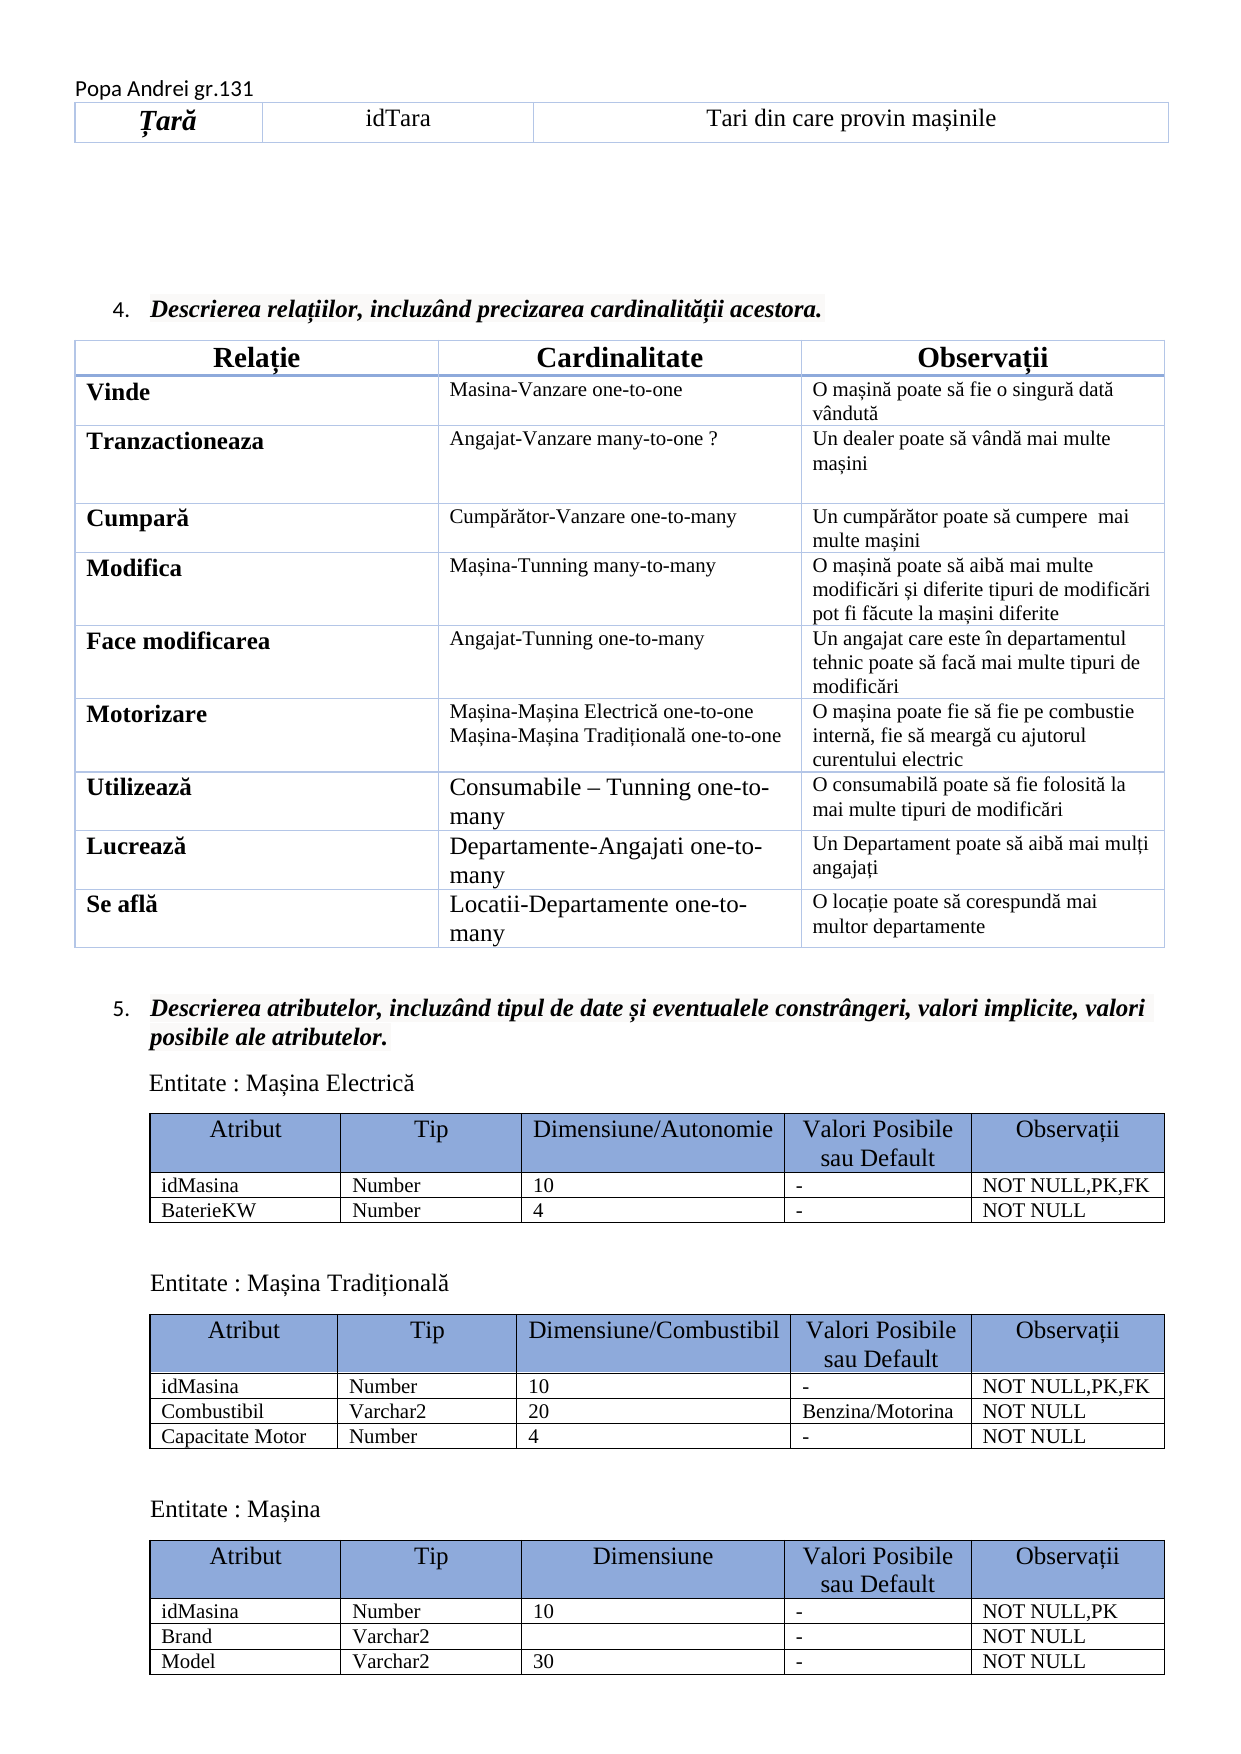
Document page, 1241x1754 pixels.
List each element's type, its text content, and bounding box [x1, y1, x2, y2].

list Descrierea relațiilor, incluzând precizarea cardinalității acestora. [112, 294, 1165, 323]
table_header Valori Posibile sau Default [785, 1541, 971, 1598]
table_cell NOT NULL,PK [972, 1599, 1164, 1623]
table_cell 20 [517, 1399, 790, 1423]
table_cell NOT NULL [972, 1424, 1164, 1448]
table_cell Se află [76, 890, 438, 947]
table_header Tip [338, 1315, 516, 1372]
table_cell O locație poate să corespundă mai multor departamente [802, 890, 1164, 947]
table_cell O mașina poate fie să fie pe combustie internă, fie să meargă cu ajutorul curentului electric [802, 699, 1164, 771]
table_cell Varchar2 [338, 1399, 516, 1423]
table_cell Consumabile – Tunning one-to-many [439, 773, 801, 830]
table_cell Benzina/Motorina [791, 1399, 971, 1423]
table_cell Angajat-Tunning one-to-many [439, 626, 801, 698]
table_cell Motorizare [76, 699, 438, 771]
table_cell - [785, 1173, 971, 1197]
table_cell idMasina [151, 1173, 340, 1197]
table_cell Varchar2 [341, 1650, 521, 1673]
table_header Valori Posibile sau Default [791, 1315, 971, 1372]
table_header Cardinalitate [439, 341, 801, 374]
table_cell [522, 1624, 784, 1648]
table_header Dimensiune/Combustibil [517, 1315, 790, 1372]
table_cell Un cumpărător poate să cumpere mai multe mașini [802, 504, 1164, 552]
table_header Dimensiune/Autonomie [522, 1114, 784, 1172]
table_cell Un angajat care este în departamentul tehnic poate să facă mai multe tipuri de modificări [802, 626, 1164, 698]
table_cell Lucrează [76, 831, 438, 888]
table_cell Number [338, 1424, 516, 1448]
table_cell - [785, 1624, 971, 1648]
table_cell Tranzactioneaza [76, 426, 438, 502]
table_cell idTara [263, 103, 533, 142]
table_cell NOT NULL [972, 1198, 1164, 1222]
table_cell Modifica [76, 553, 438, 625]
table_cell Departamente-Angajati one-to-many [439, 831, 801, 888]
table_cell 10 [517, 1374, 790, 1398]
list Entitate : Mașina Tradițională [150, 1268, 1165, 1297]
table_cell - [785, 1599, 971, 1623]
table_header Valori Posibile sau Default [785, 1114, 971, 1172]
table_cell 10 [522, 1599, 784, 1623]
table_cell Masina-Vanzare one-to-one [439, 377, 801, 425]
table_header Atribut [151, 1315, 337, 1372]
table_header Atribut [151, 1114, 340, 1172]
table_cell Number [338, 1374, 516, 1398]
table_cell Mașina-Mașina Electrică one-to-one Mașina-Mașina Tradițională one-to-one [439, 699, 801, 771]
table_cell 4 [517, 1424, 790, 1448]
table_header Relație [76, 341, 438, 374]
table_cell 10 [522, 1173, 784, 1197]
table_cell Locatii-Departamente one-to-many [439, 890, 801, 947]
table_cell Varchar2 [341, 1624, 521, 1648]
table_cell O consumabilă poate să fie folosită la mai multe tipuri de modificări [802, 773, 1164, 830]
table_cell NOT NULL,PK,FK [972, 1173, 1164, 1197]
table_cell O mașină poate să fie o singură dată vândută [802, 377, 1164, 425]
table_cell Cumpărător-Vanzare one-to-many [439, 504, 801, 552]
table_cell BaterieKW [151, 1198, 340, 1222]
table_cell O mașină poate să aibă mai multe modificări și diferite tipuri de modificări pot fi făcute la mașini diferite [802, 553, 1164, 625]
table_cell - [785, 1650, 971, 1673]
table_header Observații [802, 341, 1164, 374]
table_cell NOT NULL,PK,FK [972, 1374, 1164, 1398]
table_cell idMasina [151, 1599, 340, 1623]
table_cell NOT NULL [972, 1624, 1164, 1648]
table_cell - [785, 1198, 971, 1222]
table_cell Capacitate Motor [151, 1424, 337, 1448]
table_cell Cumpară [76, 504, 438, 552]
table_cell idMasina [151, 1374, 337, 1398]
table_cell 30 [522, 1650, 784, 1673]
table_cell - [791, 1424, 971, 1448]
table_header Observații [972, 1114, 1164, 1172]
table_cell Mașina-Tunning many-to-many [439, 553, 801, 625]
table_cell 4 [522, 1198, 784, 1222]
table_cell Face modificarea [76, 626, 438, 698]
table_cell Combustibil [151, 1399, 337, 1423]
table_header Observații [972, 1315, 1164, 1372]
table_header Tip [341, 1114, 521, 1172]
table_cell Vinde [76, 377, 438, 425]
list Entitate : Mașina [150, 1494, 1165, 1523]
table_cell Utilizează [76, 773, 438, 830]
table_cell Number [341, 1198, 521, 1222]
table_header Dimensiune [522, 1541, 784, 1598]
table_header Observații [972, 1541, 1164, 1598]
table_cell - [791, 1374, 971, 1398]
table_cell Un Departament poate să aibă mai mulți angajați [802, 831, 1164, 888]
table_cell Tari din care provin mașinile [534, 103, 1168, 142]
table_header Tip [341, 1541, 521, 1598]
table_cell Number [341, 1599, 521, 1623]
table_cell Țară [76, 103, 262, 142]
text Entitate : Mașina Electrică [75, 1068, 1165, 1097]
table_cell NOT NULL [972, 1650, 1164, 1673]
table_cell Angajat-Vanzare many-to-one ? [439, 426, 801, 502]
table_cell Un dealer poate să vândă mai multe mașini [802, 426, 1164, 502]
table_cell NOT NULL [972, 1399, 1164, 1423]
table_cell Number [341, 1173, 521, 1197]
table_header Atribut [151, 1541, 340, 1598]
table_cell Brand [151, 1624, 340, 1648]
list Descrierea atributelor, incluzând tipul de date și eventualele constrângeri, valori implicite, valori posibile ale atributelor. [112, 993, 1165, 1051]
table_cell Model [151, 1650, 340, 1673]
